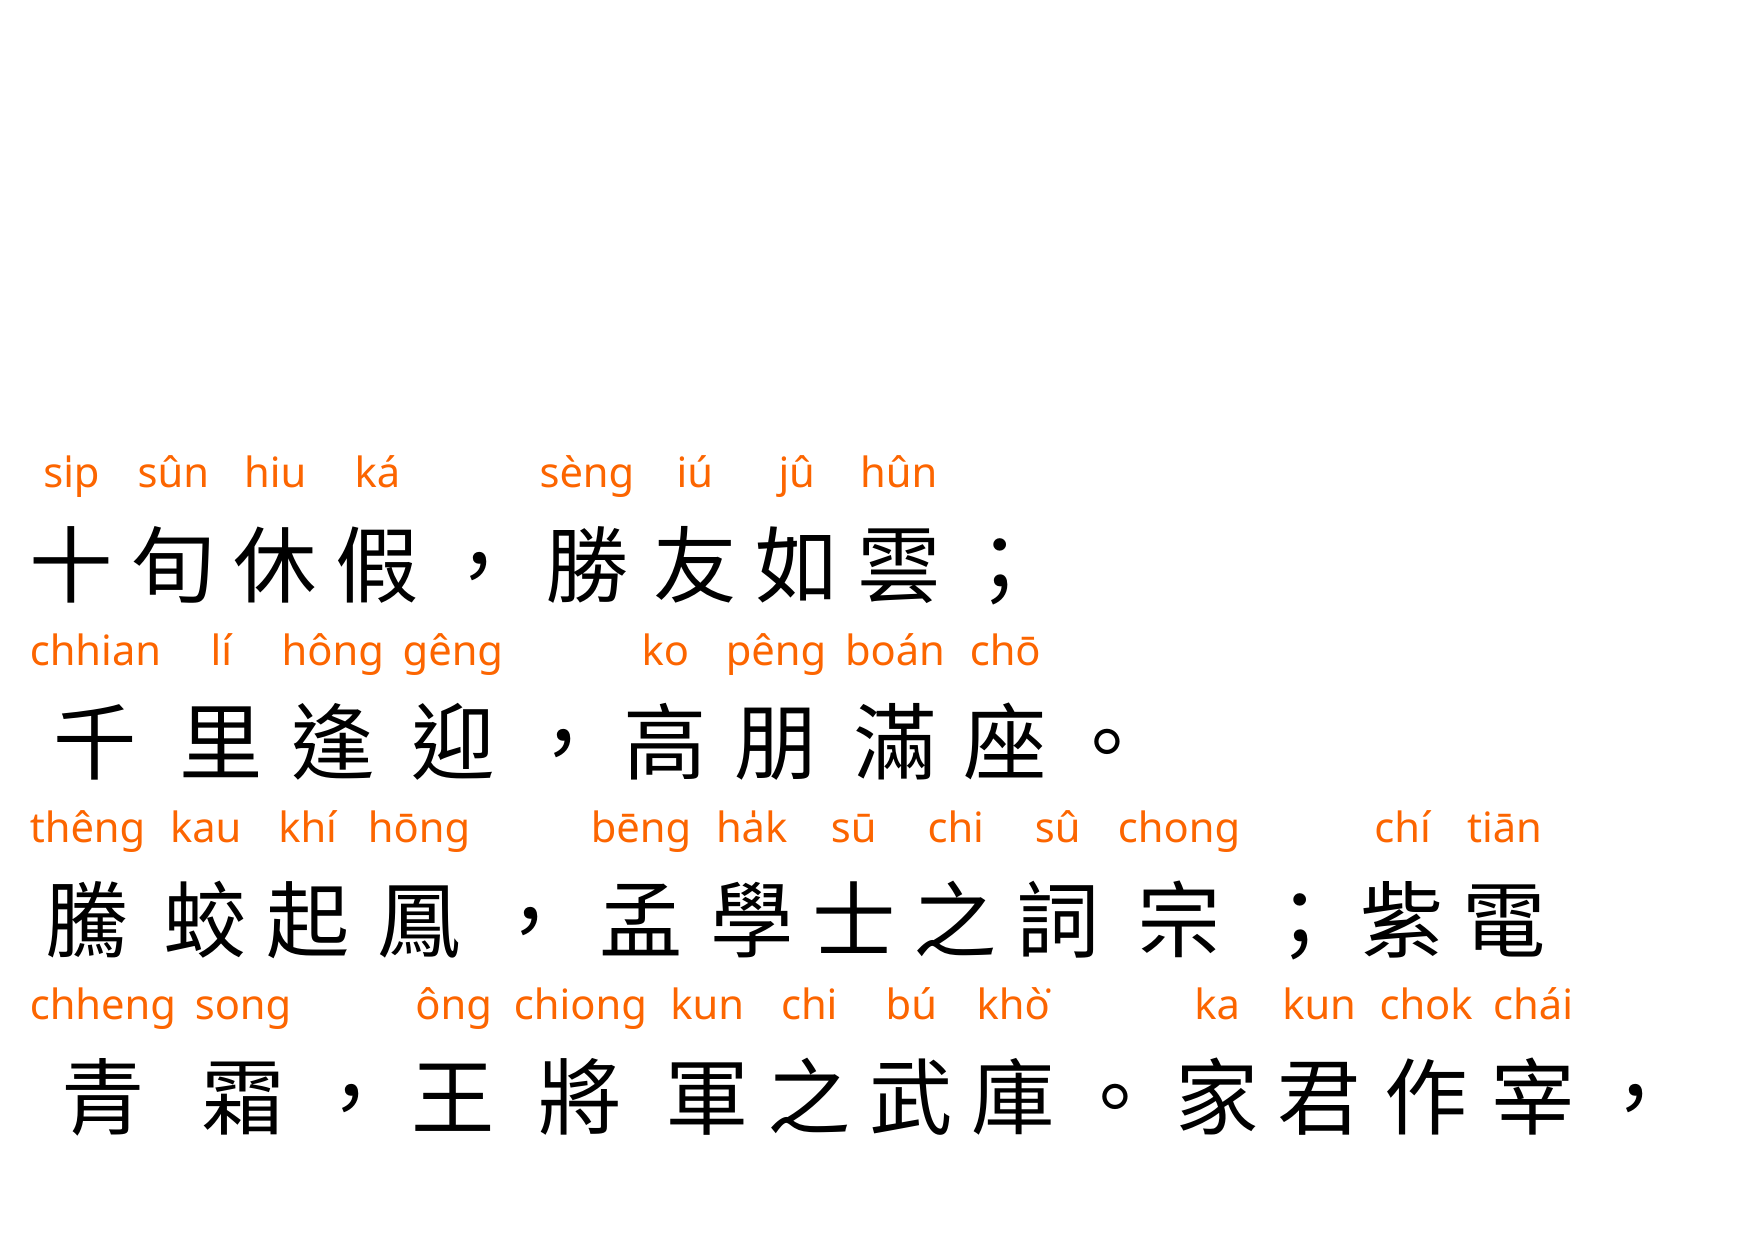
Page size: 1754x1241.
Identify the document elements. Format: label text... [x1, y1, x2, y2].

text 臺tâi 隍hông 枕chím 夷î 夏hā 之chi 交kau ， 賓pin 主chú 盡chīn 東tong 南lâm 之chi 美bí 。 都to 督tok 閻giâm 公kong 之chi 雅ngá 望bāng ， 棨khè 戟kek 遙iâu 臨lîm ； 宇ú 文bûn 新sin 州chiu 之chi 懿ì 範hoān ， 襜chhiam 帷ūi 暫chiām 駐tū 。 十si̍p 旬sûn 休hiu 假ká ， 勝sèng 友iú 如jû 雲hûn ； 千chhian 里lí 逢hông 迎gêng ， 高ko 朋pêng 滿boán 座chō 。 騰thêng 蛟kau 起khí 鳳hōng ， 孟bēng 學ha̍k 士sū 之chi 詞sû 宗chong ； 紫chí 電tiān 青chheng 霜song ， 王ông 將chiong 軍kun 之chi 武bú 庫khò͘ 。 家ka 君kun 作chok 宰chái ， 路lō͘ 出chhut 名bêng 區khu ； 童tông 子chí 何hô 知tì ， 躬kiong 逢hông 勝sèng 餞chiàn 。 [29, 443, 1707, 1152]
